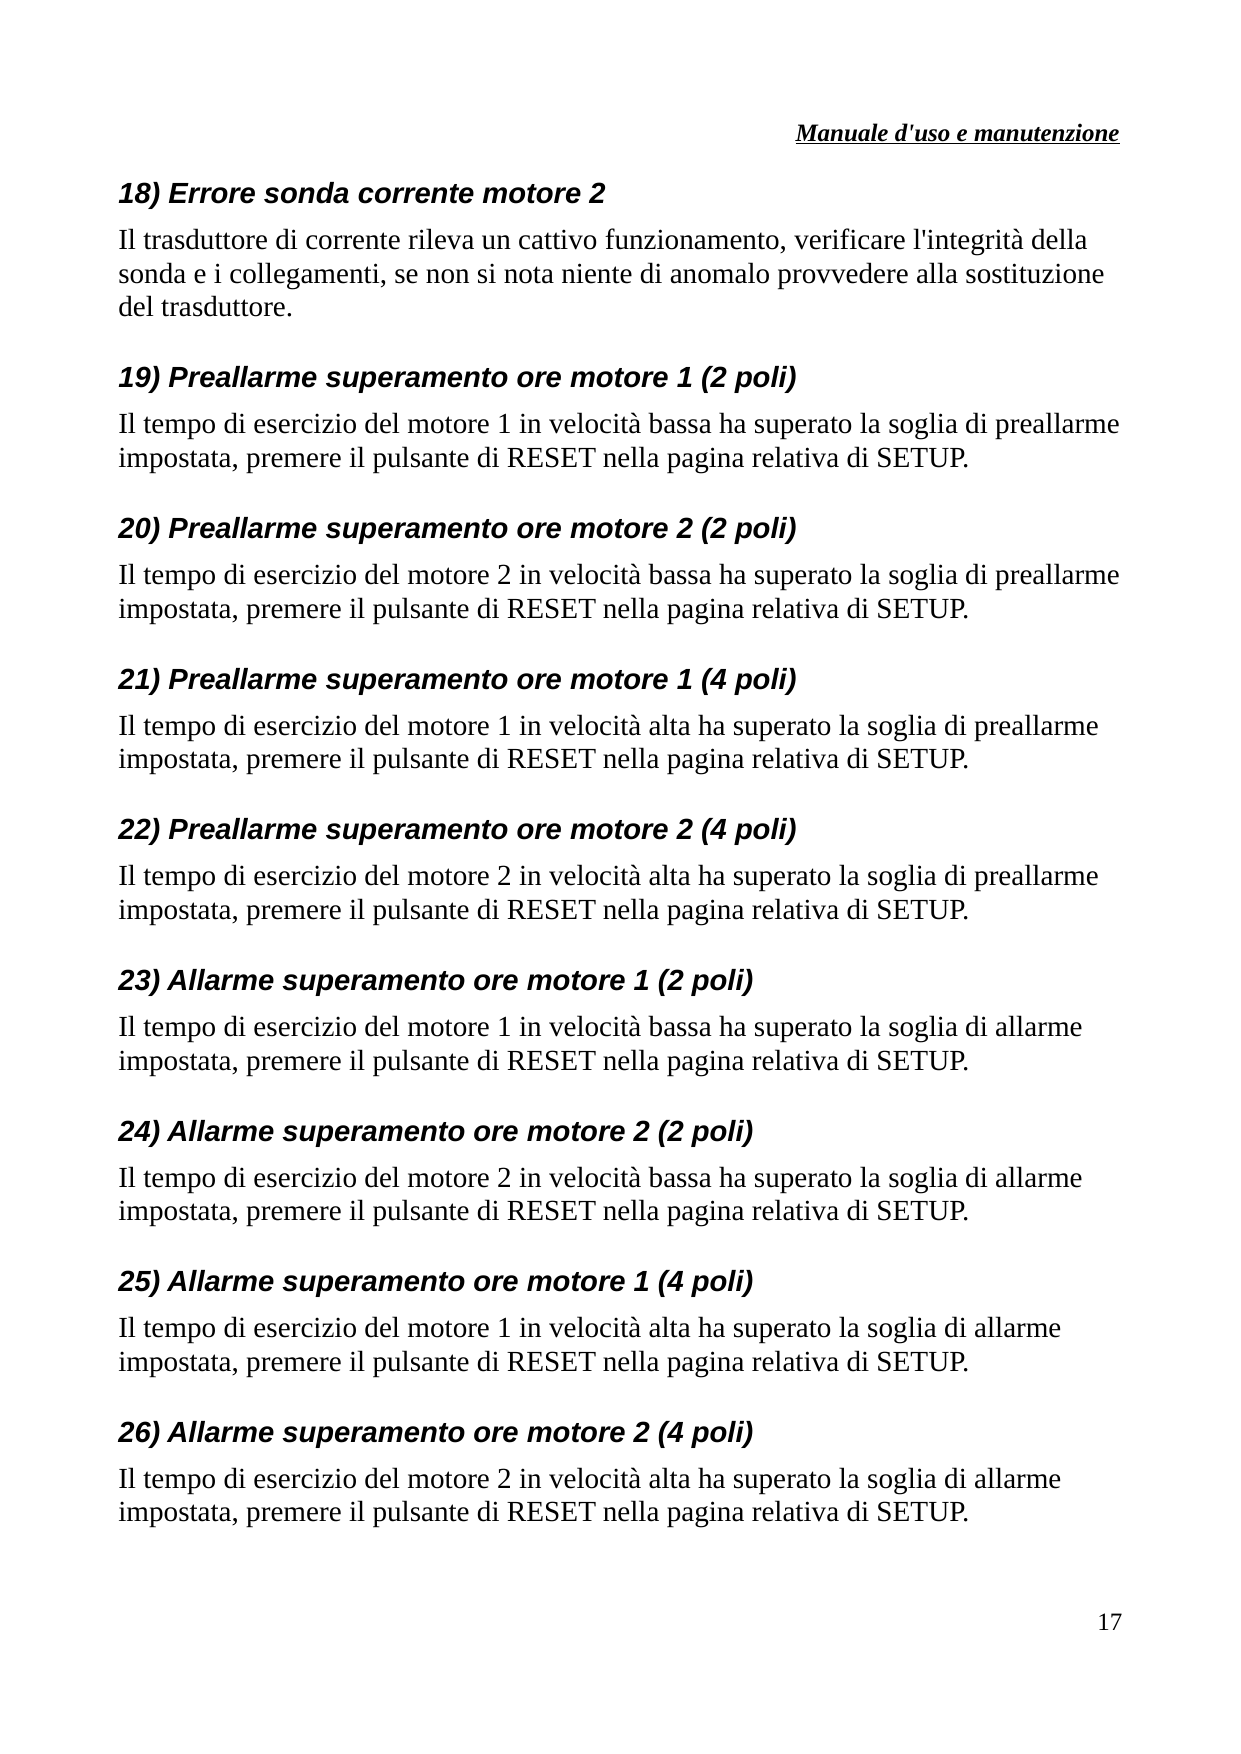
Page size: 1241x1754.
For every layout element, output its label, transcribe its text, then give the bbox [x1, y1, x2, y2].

subtitle 22) Preallarme superamento ore motore 2 (4 poli) [118, 812, 1122, 846]
text Il tempo di esercizio del motore 1 in velocità bassa ha superato la soglia di preallarme impostata, premere il pulsante di RESET nella pagina relativa di SETUP. [118, 407, 1122, 474]
subtitle 19) Preallarme superamento ore motore 1 (2 poli) [118, 361, 1122, 394]
subtitle 20) Preallarme superamento ore motore 2 (2 poli) [118, 511, 1122, 545]
subtitle 25) Allarme superamento ore motore 1 (4 poli) [118, 1264, 1122, 1298]
text Il tempo di esercizio del motore 2 in velocità bassa ha superato la soglia di preallarme impostata, premere il pulsante di RESET nella pagina relativa di SETUP. [118, 557, 1122, 624]
text Il trasduttore di corrente rileva un cattivo funzionamento, verificare l'integrità della sonda e i collegamenti, se non si nota niente di anomalo provvedere alla sostituzione del trasduttore. [118, 222, 1122, 323]
text Il tempo di esercizio del motore 1 in velocità alta ha superato la soglia di allarme impostata, premere il pulsante di RESET nella pagina relativa di SETUP. [118, 1310, 1122, 1377]
subtitle 26) Allarme superamento ore motore 2 (4 poli) [118, 1415, 1122, 1448]
text Il tempo di esercizio del motore 2 in velocità alta ha superato la soglia di preallarme impostata, premere il pulsante di RESET nella pagina relativa di SETUP. [118, 858, 1122, 926]
subtitle 21) Preallarme superamento ore motore 1 (4 poli) [118, 662, 1122, 695]
subtitle 24) Allarme superamento ore motore 2 (2 poli) [118, 1114, 1122, 1147]
subtitle 23) Allarme superamento ore motore 1 (2 poli) [118, 963, 1122, 997]
text Il tempo di esercizio del motore 2 in velocità bassa ha superato la soglia di allarme impostata, premere il pulsante di RESET nella pagina relativa di SETUP. [118, 1160, 1122, 1227]
subtitle 18) Errore sonda corrente motore 2 [118, 176, 1122, 210]
text Il tempo di esercizio del motore 1 in velocità alta ha superato la soglia di preallarme impostata, premere il pulsante di RESET nella pagina relativa di SETUP. [118, 708, 1122, 775]
text Il tempo di esercizio del motore 2 in velocità alta ha superato la soglia di allarme impostata, premere il pulsante di RESET nella pagina relativa di SETUP. [118, 1461, 1122, 1528]
text Il tempo di esercizio del motore 1 in velocità bassa ha superato la soglia di allarme impostata, premere il pulsante di RESET nella pagina relativa di SETUP. [118, 1009, 1122, 1076]
